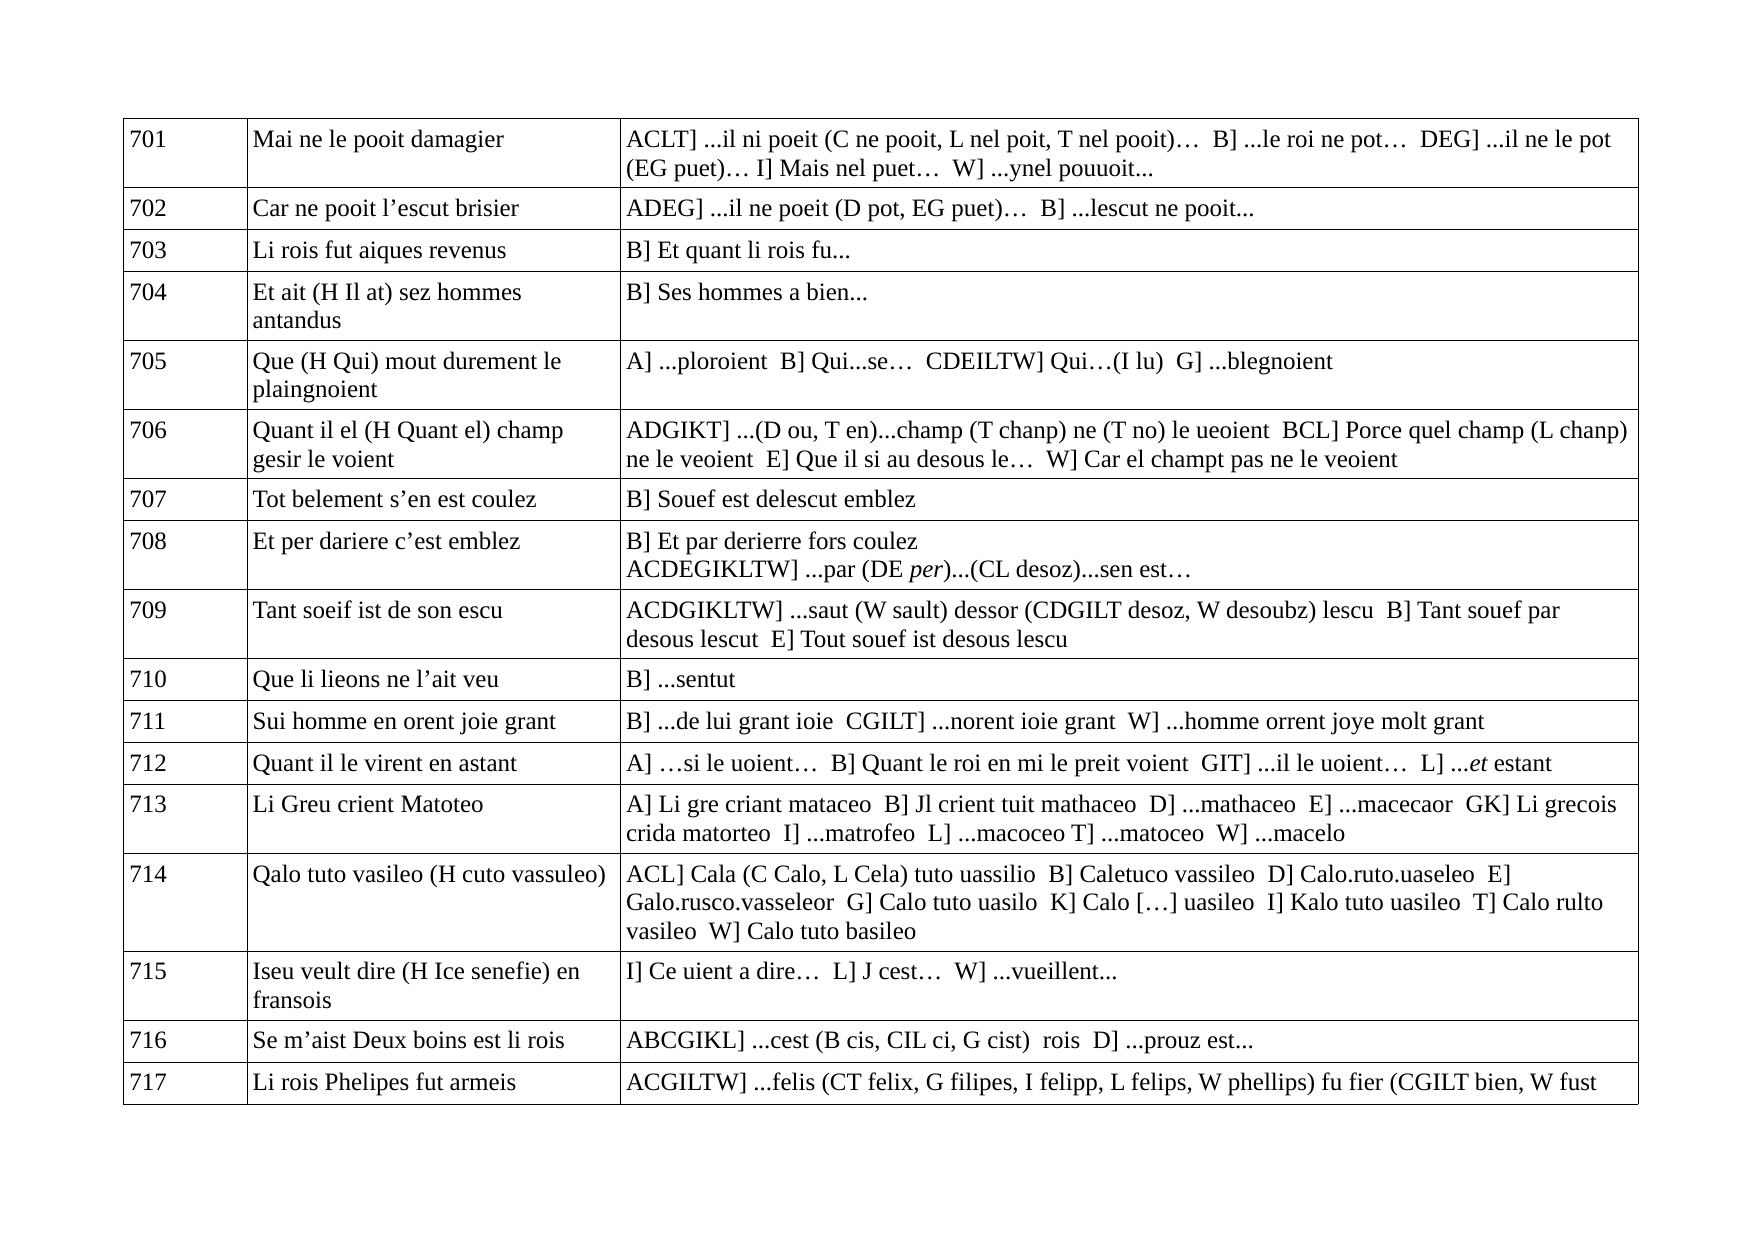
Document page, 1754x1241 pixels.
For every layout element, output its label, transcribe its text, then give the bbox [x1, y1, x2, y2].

table_cell Et ait (H Il at) sez hommes antandus [248, 272, 620, 340]
table_cell 703 [124, 230, 247, 271]
table_cell ACGILTW] ...felis (CT felix, G filipes, I felipp, L felips, W phellips) fu fier (CGILT bien, W fust [621, 1063, 1638, 1103]
table_cell B] ...sentut [621, 659, 1638, 700]
table_cell Li Greu crient Matoteo [248, 785, 620, 853]
table_cell Car ne pooit l’escut brisier [248, 188, 620, 229]
table_cell 701 [124, 119, 247, 187]
table_cell Quant il le virent en astant [248, 743, 620, 784]
table_cell 707 [124, 479, 247, 520]
table_cell 716 [124, 1021, 247, 1062]
table_cell B] Ses hommes a bien... [621, 272, 1638, 340]
table_cell ADEG] ...il ne poeit (D pot, EG puet)… B] ...lescut ne pooit... [621, 188, 1638, 229]
table_cell Sui homme en orent joie grant [248, 701, 620, 742]
table_cell 715 [124, 952, 247, 1020]
table_cell A] Li gre criant mataceo B] Jl crient tuit mathaceo D] ...mathaceo E] ...macecaor GK] Li grecois crida matorteo I] ...matrofeo L] ...macoceo T] ...matoceo W] ...macelo [621, 785, 1638, 853]
table_cell Quant il el (H Quant el) champ gesir le voient [248, 410, 620, 478]
table_cell 717 [124, 1063, 247, 1103]
table_cell Li rois Phelipes fut armeis [248, 1063, 620, 1103]
table_cell A] …si le uoient… B] Quant le roi en mi le preit voient GIT] ...il le uoient… L] ...et estant [621, 743, 1638, 784]
table_cell 711 [124, 701, 247, 742]
table_cell ADGIKT] ...(D ou, T en)...champ (T chanp) ne (T no) le ueoient BCL] Porce quel champ (L chanp) ne le veoient E] Que il si au desous le… W] Car el champt pas ne le veoient [621, 410, 1638, 478]
table_cell Que (H Qui) mout durement le plaingnoient [248, 341, 620, 409]
table_cell Tot belement s’en est coulez [248, 479, 620, 520]
table_cell Se m’aist Deux boins est li rois [248, 1021, 620, 1062]
table_cell Tant soeif ist de son escu [248, 590, 620, 658]
table_cell 706 [124, 410, 247, 478]
table_cell Iseu veult dire (H Ice senefie) en fransois [248, 952, 620, 1020]
table_cell Et per dariere c’est emblez [248, 521, 620, 589]
table_cell Li rois fut aiques revenus [248, 230, 620, 271]
table_cell ABCGIKL] ...cest (B cis, CIL ci, G cist) rois D] ...prouz est... [621, 1021, 1638, 1062]
table_cell Mai ne le pooit damagier [248, 119, 620, 187]
table_cell 702 [124, 188, 247, 229]
table_cell ACLT] ...il ni poeit (C ne pooit, L nel poit, T nel pooit)… B] ...le roi ne pot… DEG] ...il ne le pot (EG puet)… I] Mais nel puet… W] ...ynel pouuoit... [621, 119, 1638, 187]
table_cell 709 [124, 590, 247, 658]
table_cell B] ...de lui grant ioie CGILT] ...norent ioie grant W] ...homme orrent joye molt grant [621, 701, 1638, 742]
table_cell 713 [124, 785, 247, 853]
table_cell B] Et quant li rois fu... [621, 230, 1638, 271]
table_cell 712 [124, 743, 247, 784]
table_cell ACDGIKLTW] ...saut (W sault) dessor (CDGILT desoz, W desoubz) lescu B] Tant souef par desous lescut E] Tout souef ist desous lescu [621, 590, 1638, 658]
table_cell Que li lieons ne l’ait veu [248, 659, 620, 700]
table_cell Qalo tuto vasileo (H cuto vassuleo) [248, 854, 620, 951]
table_cell B] Et par derierre fors coulez ACDEGIKLTW] ...par (DE per)...(CL desoz)...sen est… [621, 521, 1638, 589]
table_cell 705 [124, 341, 247, 409]
table_cell 708 [124, 521, 247, 589]
table_cell 704 [124, 272, 247, 340]
table_cell B] Souef est delescut emblez [621, 479, 1638, 520]
table_cell I] Ce uient a dire… L] J cest… W] ...vueillent... [621, 952, 1638, 1020]
table_cell A] ...ploroient B] Qui...se… CDEILTW] Qui…(I lu) G] ...blegnoient [621, 341, 1638, 409]
table_cell 714 [124, 854, 247, 951]
table_cell ACL] Cala (C Calo, L Cela) tuto uassilio B] Caletuco vassileo D] Calo.ruto.uaseleo E] Galo.rusco.vasseleor G] Calo tuto uasilo K] Calo […] uasileo I] Kalo tuto uasileo T] Calo rulto vasileo W] Calo tuto basileo [621, 854, 1638, 951]
table_cell 710 [124, 659, 247, 700]
